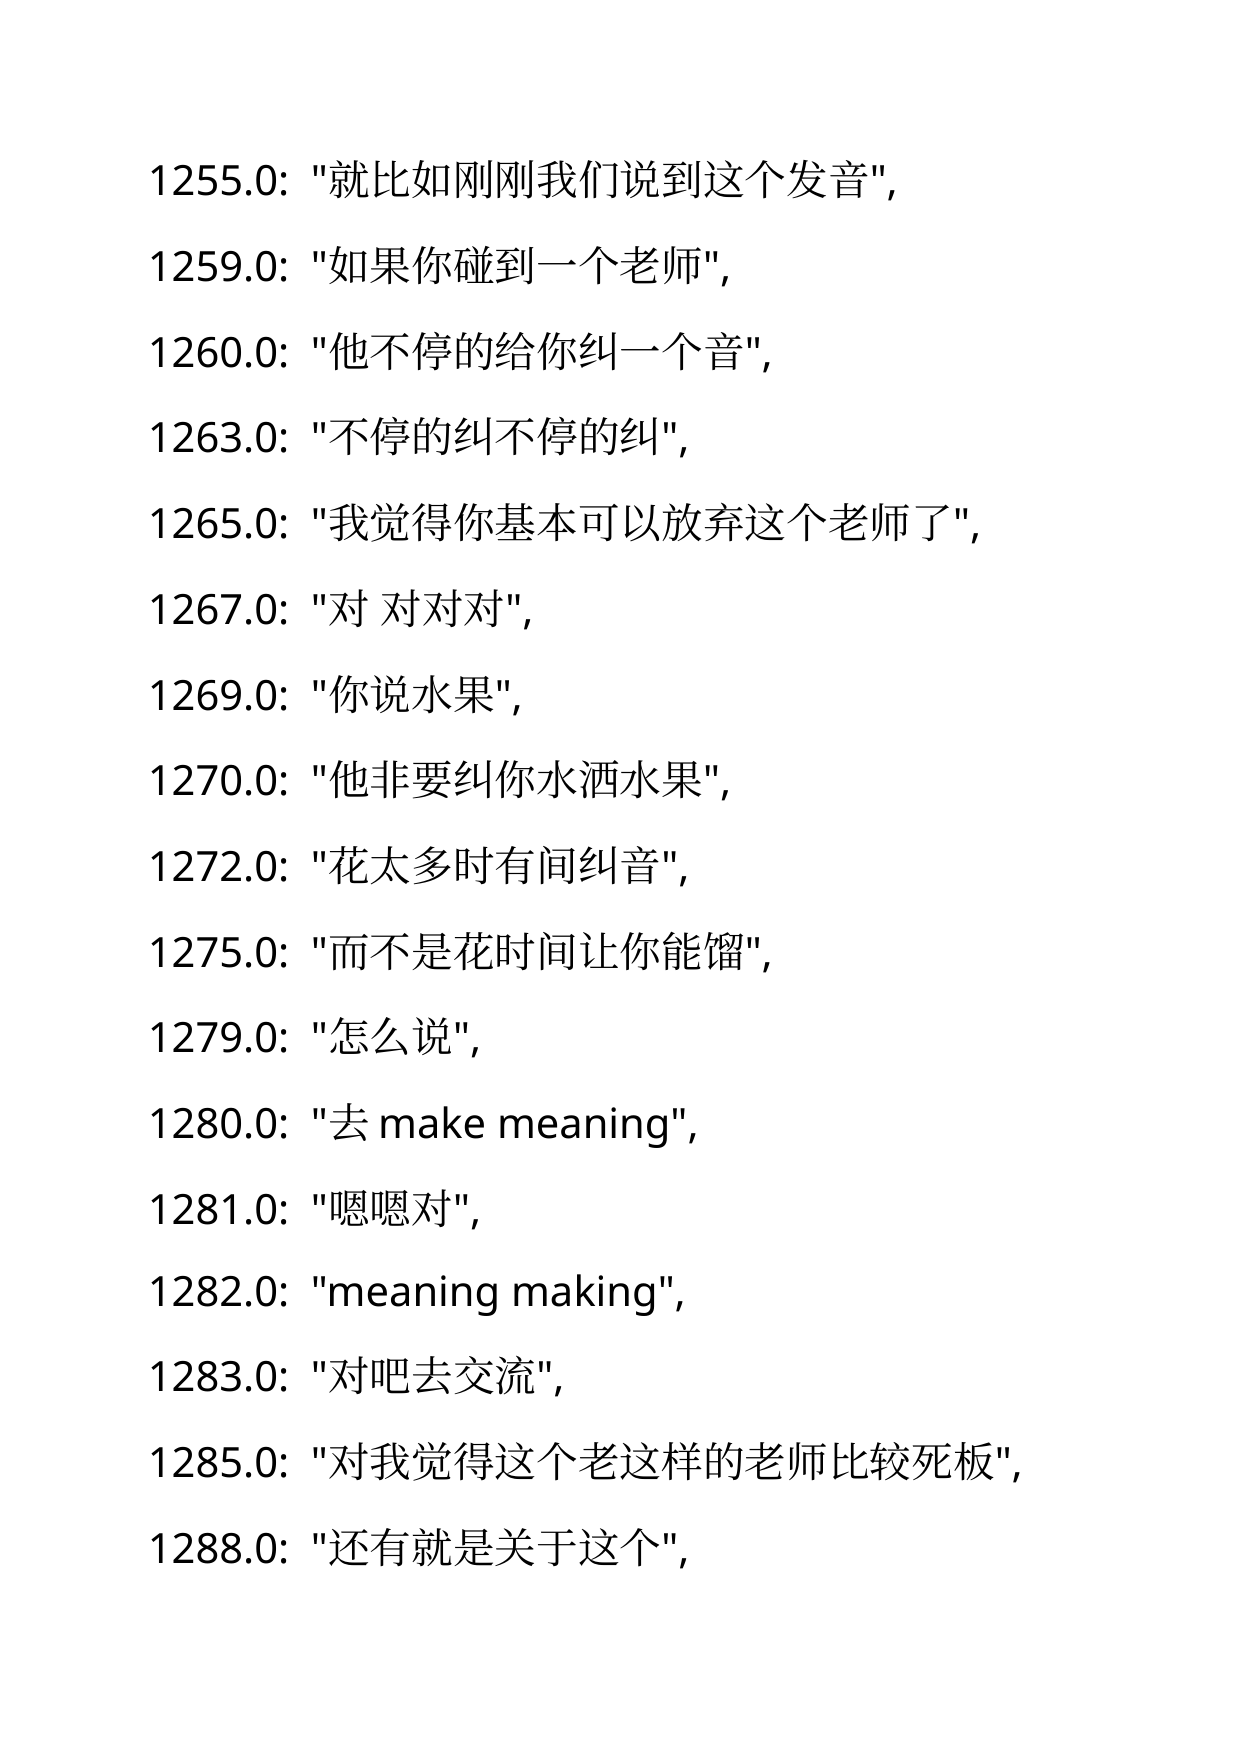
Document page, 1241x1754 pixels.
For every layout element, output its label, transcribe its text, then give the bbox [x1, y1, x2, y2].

text 1267.0: "对 对对对", [148, 576, 1093, 636]
text 1281.0: "嗯嗯对", [148, 1176, 1093, 1236]
text 1282.0: "meaning making", [148, 1262, 1093, 1319]
text 1265.0: "我觉得你基本可以放弃这个老师了", [148, 491, 1093, 551]
text 1260.0: "他不停的给你纠一个音", [148, 319, 1093, 379]
text 1255.0: "就比如刚刚我们说到这个发音", [148, 148, 1093, 208]
text 1259.0: "如果你碰到一个老师", [148, 233, 1093, 293]
text 1263.0: "不停的纠不停的纠", [148, 405, 1093, 465]
text 1269.0: "你说水果", [148, 662, 1093, 722]
text 1283.0: "对吧去交流", [148, 1344, 1093, 1404]
text 1275.0: "而不是花时间让你能馏", [148, 919, 1093, 979]
text 1279.0: "怎么说", [148, 1005, 1093, 1065]
text 1272.0: "花太多时有间纠音", [148, 833, 1093, 893]
text 1280.0: "去make meaning", [148, 1091, 1093, 1151]
text 1288.0: "还有就是关于这个", [148, 1515, 1093, 1576]
text 1270.0: "他非要纠你水洒水果", [148, 748, 1093, 808]
text 1285.0: "对我觉得这个老这样的老师比较死板", [148, 1430, 1093, 1490]
